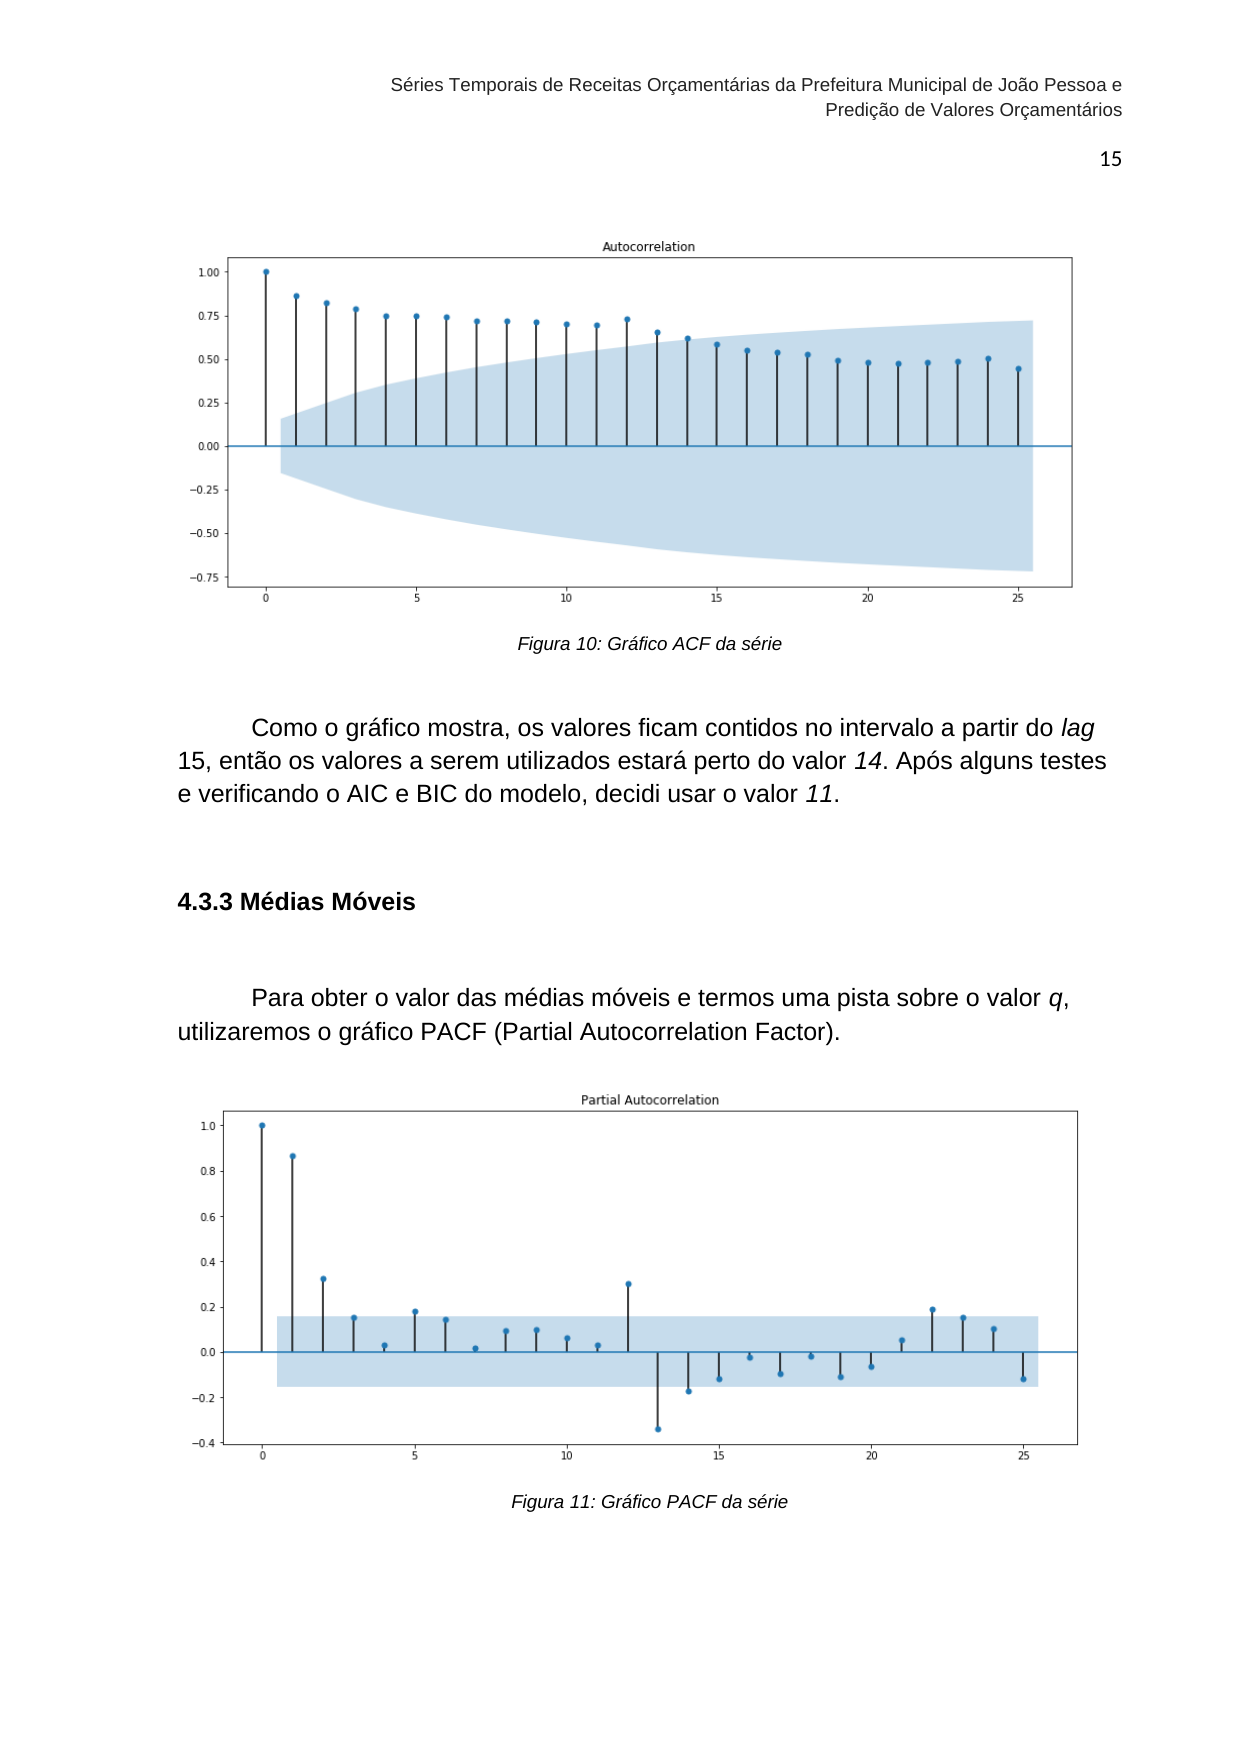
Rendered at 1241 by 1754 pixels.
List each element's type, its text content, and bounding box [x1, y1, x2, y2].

text Como o gráfico mostra, os valores ficam contidos no intervalo a partir do lag 15, então os valores a serem utilizados estará perto do valor 14. Após alguns testes e verificando o AIC e BIC do modelo, decidi usar o valor 11. [177, 713, 1122, 807]
picture [177, 237, 1123, 624]
text Para obter o valor das médias móveis e termos uma pista sobre o valor q, utilizaremos o gráfico PACF (Partial Autocorrelation Factor). [177, 983, 1122, 1045]
text Figura 10: Gráfico ACF da série [177, 624, 1122, 654]
text Figura 11: Gráfico PACF da série [177, 1482, 1122, 1512]
picture [177, 1082, 1123, 1482]
subtitle 4.3.3 Médias Móveis [177, 886, 1122, 915]
